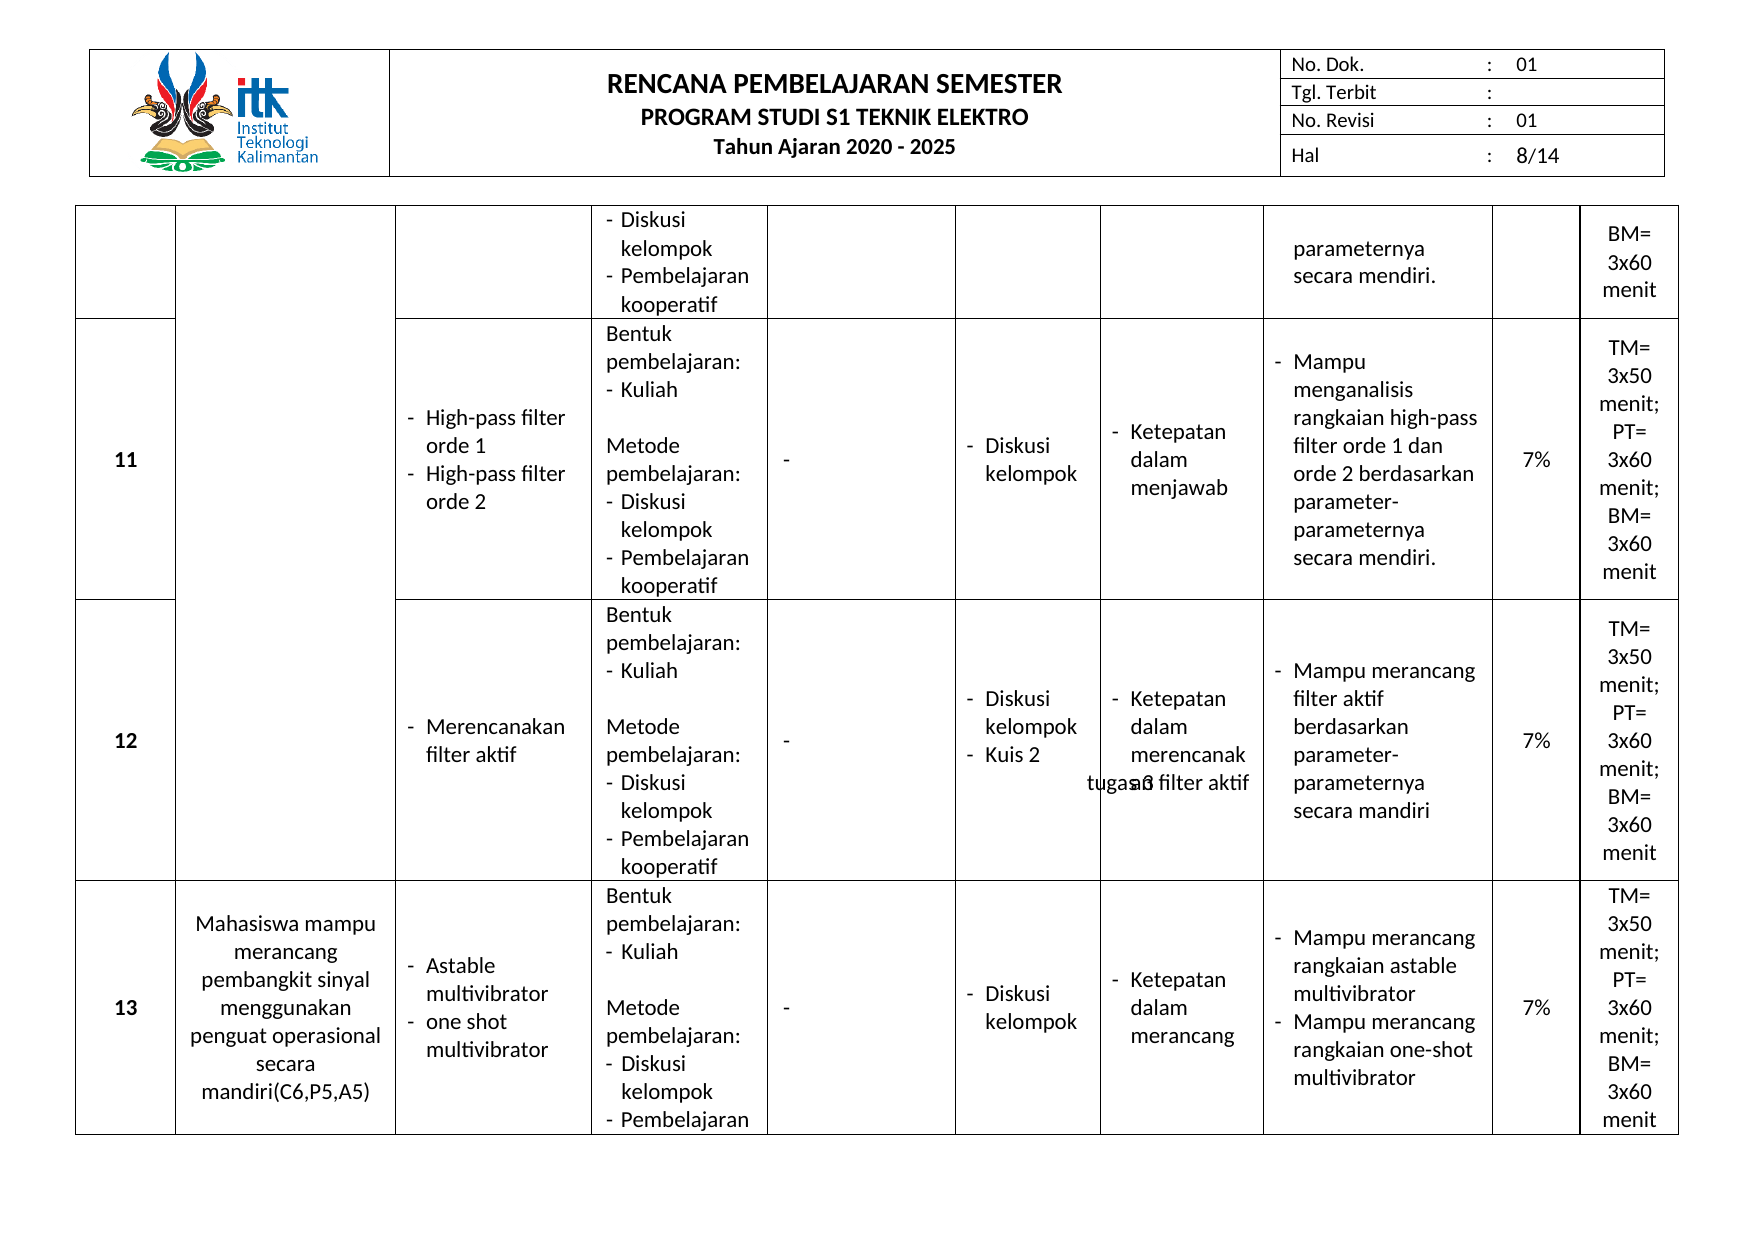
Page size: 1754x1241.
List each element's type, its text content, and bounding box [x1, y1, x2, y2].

table_cell [176, 206, 395, 880]
table_cell 11 [76, 319, 175, 599]
table_cell Ketepatan dalam merancang [1101, 881, 1263, 1133]
table_cell Mahasiswa mampu merancang pembangkit sinyal menggunakan penguat operasional secara mandiri(C6,P5,A5) [176, 881, 395, 1133]
table_cell parameternya secara mendiri. [1264, 206, 1492, 318]
table_cell [768, 600, 955, 880]
table_cell [396, 206, 591, 318]
table_cell Diskusi kelompok Pembelajaran kooperatif [592, 206, 767, 318]
table_cell [1493, 206, 1579, 318]
table_cell Ketepatan dalam merencanakan filter aktif [1101, 600, 1263, 880]
table_cell [1101, 206, 1263, 318]
table_cell 13 [76, 881, 175, 1133]
table_cell TM= 3x50 menit; PT= 3x60 menit; BM= 3x60 menit [1581, 319, 1678, 599]
table_cell High-pass filter orde 1 High-pass filter orde 2 [396, 319, 591, 599]
table_cell TM= 3x50 menit; PT= 3x60 menit; BM= 3x60 menit [1581, 600, 1678, 880]
table_cell Diskusi kelompok [956, 881, 1100, 1133]
table_cell [76, 206, 175, 318]
table_cell TM= 3x50 menit; PT= 3x60 menit; BM= 3x60 menit [1581, 881, 1678, 1133]
table_cell Diskusi kelompok [956, 319, 1100, 599]
table_cell Astable multivibrator one shot multivibrator [396, 881, 591, 1133]
table_cell Bentuk pembelajaran: Kuliah Metode pembelajaran: Diskusi kelompok Pembelajaran kooperatif [592, 600, 767, 880]
table_cell 7% [1493, 319, 1579, 599]
table_cell Bentuk pembelajaran: Kuliah Metode pembelajaran: Diskusi kelompok Pembelajaran [592, 881, 767, 1133]
table_cell [768, 206, 955, 318]
table_cell [768, 319, 955, 599]
table_cell Bentuk pembelajaran: Kuliah Metode pembelajaran: Diskusi kelompok Pembelajaran kooperatif [592, 319, 767, 599]
table_cell Mampu menganalisis rangkaian high-pass filter orde 1 dan orde 2 berdasarkan parameter-parameternya secara mendiri. [1264, 319, 1492, 599]
table_cell [956, 206, 1100, 318]
table_cell Diskusi kelompok Kuis 2 tugas 3 [956, 600, 1100, 880]
table_cell Mampu merancang rangkaian astable multivibrator Mampu merancang rangkaian one-shot multivibrator [1264, 881, 1492, 1133]
table_cell Merencanakan filter aktif [396, 600, 591, 880]
table_cell Mampu merancang filter aktif berdasarkan parameter-parameternya secara mandiri [1264, 600, 1492, 880]
table_cell Ketepatan dalam menjawab [1101, 319, 1263, 599]
table_cell 7% [1493, 881, 1579, 1133]
table_cell 7% [1493, 600, 1579, 880]
table_cell BM= 3x60 menit [1581, 206, 1678, 318]
picture [127, 50, 322, 176]
table_cell [768, 881, 955, 1133]
table_cell 12 [76, 600, 175, 880]
